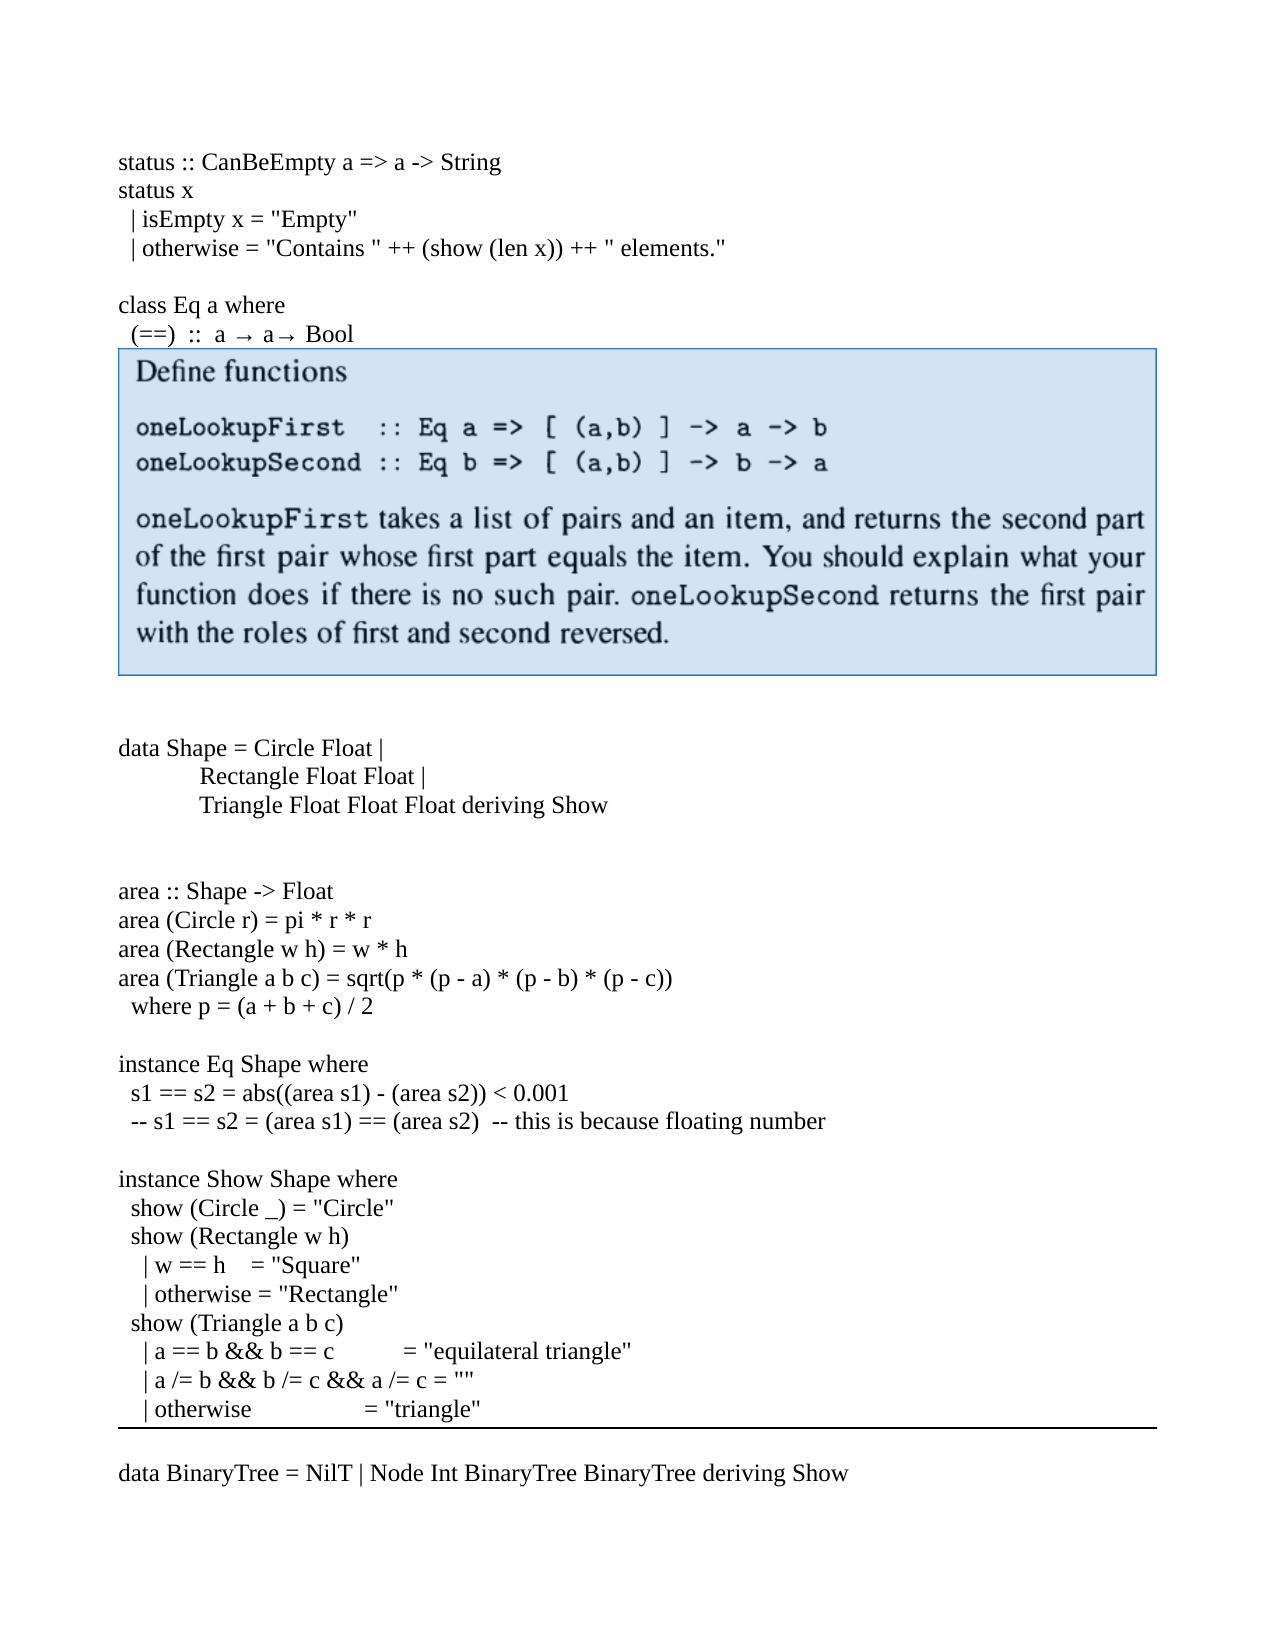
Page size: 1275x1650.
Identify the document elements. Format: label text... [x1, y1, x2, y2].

picture [118, 348, 1157, 676]
text | otherwise = "triangle" [118, 1394, 1157, 1427]
text s1 == s2 = abs((area s1) - (area s2)) < 0.001 [118, 1078, 1157, 1106]
text | isEmpty x = "Empty" [118, 204, 1157, 233]
text show (Triangle a b c) [118, 1308, 1157, 1336]
text data BinaryTree = NilT | Node Int BinaryTree BinaryTree deriving Show [118, 1458, 1157, 1487]
text status :: CanBeEmpty a => a -> String [118, 147, 1157, 176]
text instance Eq Shape where [118, 1049, 1157, 1078]
text | a /= b && b /= c && a /= c = "" [118, 1365, 1157, 1394]
text show (Circle _) = "Circle" [118, 1193, 1157, 1221]
text status x [118, 176, 1157, 204]
text data Shape = Circle Float | [118, 733, 1157, 761]
text instance Show Shape where [118, 1164, 1157, 1193]
text area :: Shape -> Float [118, 876, 1157, 905]
text area (Circle r) = pi * r * r [118, 905, 1157, 934]
text class Eq a where [118, 291, 1157, 319]
text | a == b && b == c = "equilateral triangle" [118, 1336, 1157, 1365]
text | otherwise = "Contains " ++ (show (len x)) ++ " elements." [118, 233, 1157, 262]
text (==) :: a → a→ Bool [118, 319, 1157, 348]
text area (Triangle a b c) = sqrt(p * (p - a) * (p - b) * (p - c)) [118, 963, 1157, 991]
text where p = (a + b + c) / 2 [118, 991, 1157, 1020]
text -- s1 == s2 = (area s1) == (area s2) -- this is because floating number [118, 1106, 1157, 1135]
text area (Rectangle w h) = w * h [118, 934, 1157, 963]
text | otherwise = "Rectangle" [118, 1279, 1157, 1308]
text | w == h = "Square" [118, 1250, 1157, 1279]
text Rectangle Float Float | [118, 761, 1157, 790]
text show (Rectangle w h) [118, 1221, 1157, 1250]
text Triangle Float Float Float deriving Show [118, 790, 1157, 819]
